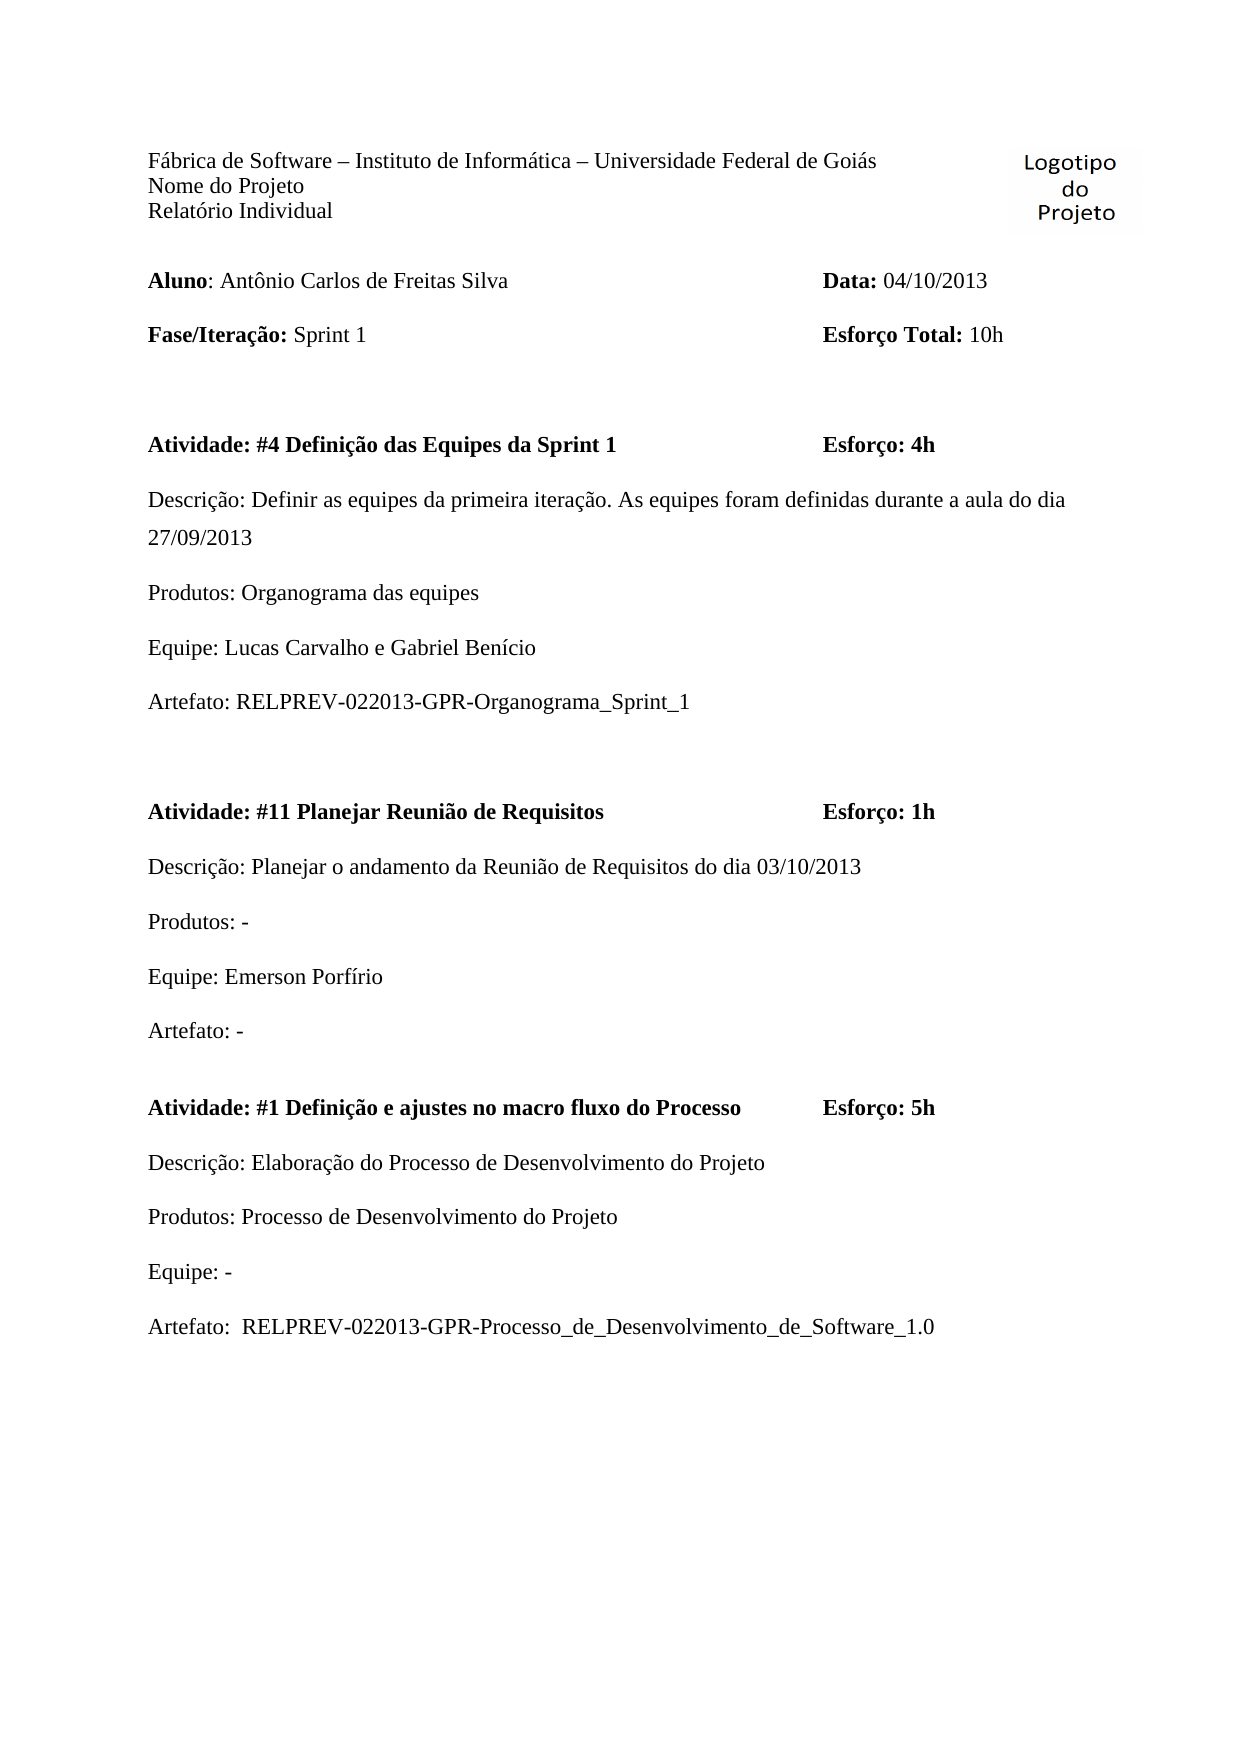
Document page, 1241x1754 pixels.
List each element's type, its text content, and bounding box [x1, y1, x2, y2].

text Fase/Iteração: Sprint 1 Esforço Total: 10h [148, 322, 1093, 348]
text Artefato: - [148, 1018, 1093, 1044]
text Artefato: RELPREV-022013-GPR-Organograma_Sprint_1 [148, 689, 1093, 715]
text Atividade: #1 Definição e ajustes no macro fluxo do Processo Esforço: 5h [148, 1095, 1093, 1120]
text Descrição: Definir as equipes da primeira iteração. As equipes foram definidas durante a aula do dia 27/09/2013 [148, 487, 1093, 550]
text Artefato: RELPREV-022013-GPR-Processo_de_Desenvolvimento_de_Software_1.0 [148, 1314, 1093, 1339]
text Descrição: Elaboração do Processo de Desenvolvimento do Projeto [148, 1149, 1093, 1175]
text Aluno: Antônio Carlos de Freitas Silva Data: 04/10/2013 [148, 268, 1093, 293]
picture [1008, 147, 1142, 235]
text Equipe: Emerson Porfírio [148, 964, 1093, 989]
text Produtos: - [148, 909, 1093, 934]
text Equipe: - [148, 1259, 1093, 1284]
text Produtos: Processo de Desenvolvimento do Projeto [148, 1204, 1093, 1230]
text Produtos: Organograma das equipes [148, 580, 1093, 605]
text Descrição: Planejar o andamento da Reunião de Requisitos do dia 03/10/2013 [148, 854, 1093, 879]
text Equipe: Lucas Carvalho e Gabriel Benício [148, 634, 1093, 660]
text Atividade: #4 Definição das Equipes da Sprint 1 Esforço: 4h [148, 432, 1093, 457]
text Atividade: #11 Planejar Reunião de Requisitos Esforço: 1h [148, 799, 1093, 825]
